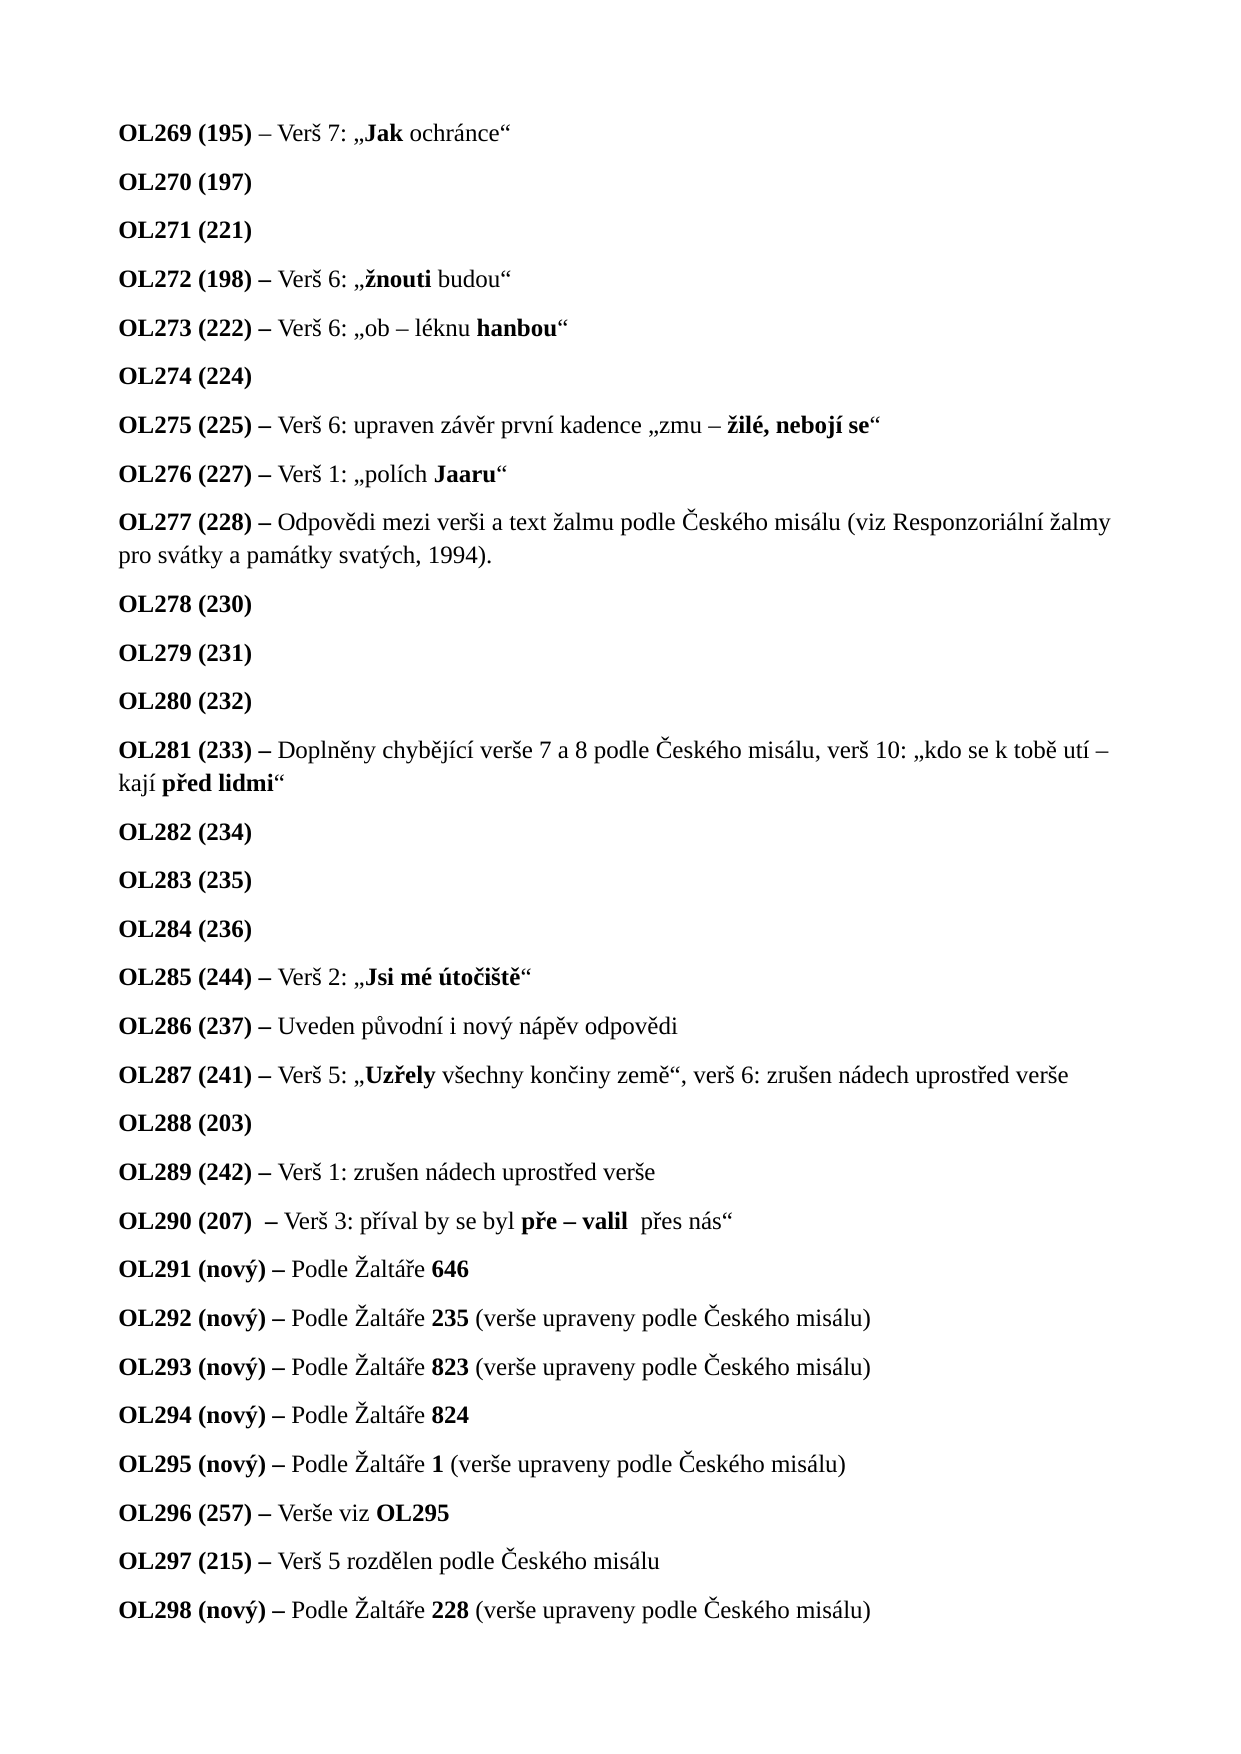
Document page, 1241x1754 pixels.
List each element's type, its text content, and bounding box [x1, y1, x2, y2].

text OL297 (215) – Verš 5 rozdělen podle Českého misálu [118, 1546, 1122, 1575]
text OL282 (234) [118, 817, 1122, 845]
text OL270 (197) [118, 167, 1122, 196]
text OL272 (198) – Verš 6: „žnouti budou“ [118, 264, 1122, 293]
text OL273 (222) – Verš 6: „ob – léknu hanbou“ [118, 313, 1122, 341]
text OL284 (236) [118, 914, 1122, 943]
text OL288 (203) [118, 1108, 1122, 1137]
text OL294 (nový) – Podle Žaltáře 824 [118, 1400, 1122, 1429]
text OL275 (225) – Verš 6: upraven závěr první kadence „zmu – žilé, nebojí se“ [118, 410, 1122, 439]
text OL296 (257) – Verše viz OL295 [118, 1498, 1122, 1526]
text OL276 (227) – Verš 1: „polích Jaaru“ [118, 459, 1122, 487]
text OL271 (221) [118, 215, 1122, 244]
text OL280 (232) [118, 686, 1122, 715]
text OL292 (nový) – Podle Žaltáře 235 (verše upraveny podle Českého misálu) [118, 1303, 1122, 1332]
text OL286 (237) – Uveden původní i nový nápěv odpovědi [118, 1011, 1122, 1040]
text OL277 (228) – Odpovědi mezi verši a text žalmu podle Českého misálu (viz Responzoriální žalmy pro svátky a památky svatých, 1994). [118, 507, 1122, 569]
text OL279 (231) [118, 638, 1122, 666]
text OL295 (nový) – Podle Žaltáře 1 (verše upraveny podle Českého misálu) [118, 1449, 1122, 1478]
text OL289 (242) – Verš 1: zrušen nádech uprostřed verše [118, 1157, 1122, 1186]
text OL291 (nový) – Podle Žaltáře 646 [118, 1254, 1122, 1283]
text OL287 (241) – Verš 5: „Uzřely všechny končiny země“, verš 6: zrušen nádech uprostřed verše [118, 1060, 1122, 1088]
text OL283 (235) [118, 865, 1122, 894]
text OL269 (195) – Verš 7: „Jak ochránce“ [118, 118, 1122, 147]
text OL285 (244) – Verš 2: „Jsi mé útočiště“ [118, 962, 1122, 991]
text OL274 (224) [118, 361, 1122, 390]
text OL290 (207) – Verš 3: příval by se byl pře – valil přes nás“ [118, 1206, 1122, 1234]
text OL293 (nový) – Podle Žaltáře 823 (verše upraveny podle Českého misálu) [118, 1352, 1122, 1380]
text OL298 (nový) – Podle Žaltáře 228 (verše upraveny podle Českého misálu) [118, 1595, 1122, 1624]
text OL278 (230) [118, 589, 1122, 618]
text OL281 (233) – Doplněny chybějící verše 7 a 8 podle Českého misálu, verš 10: „kdo se k tobě utí – kají před lidmi“ [118, 735, 1122, 797]
